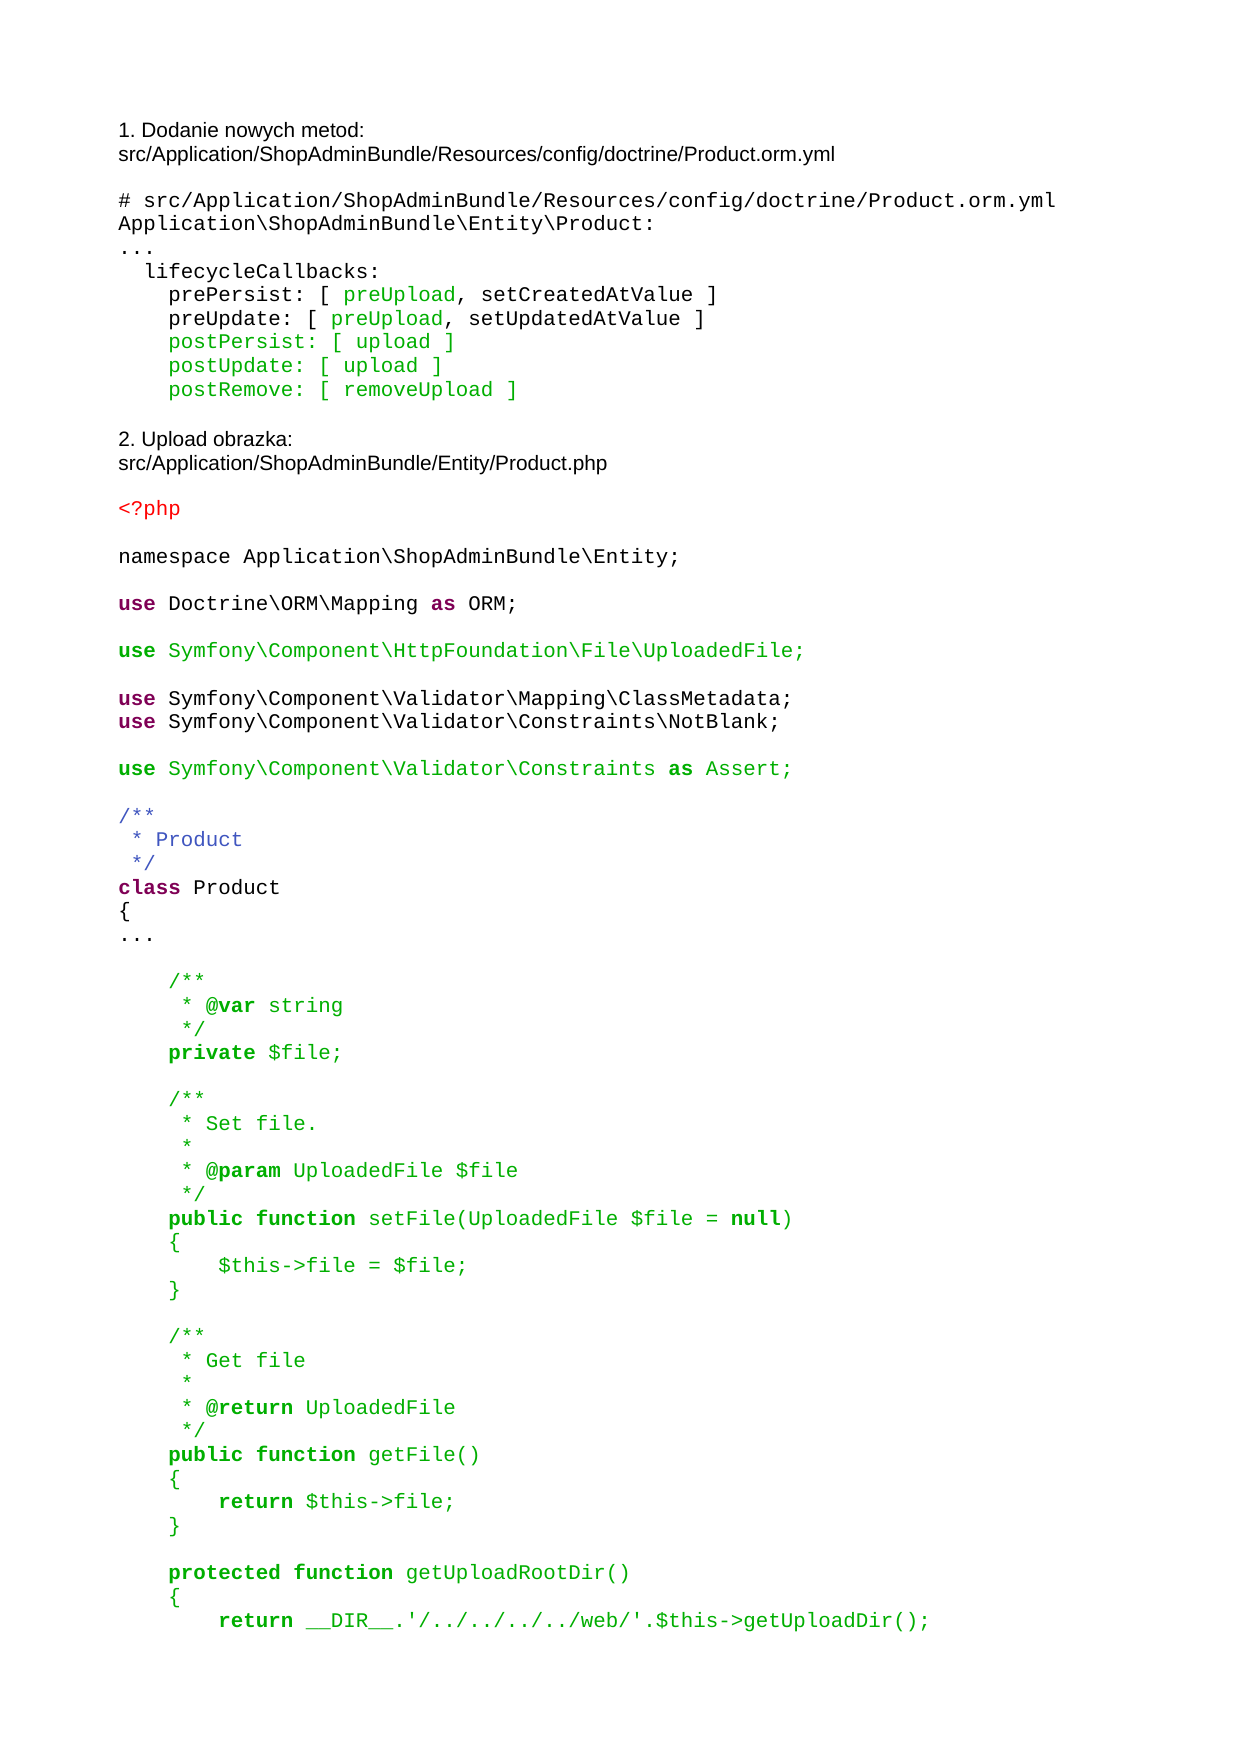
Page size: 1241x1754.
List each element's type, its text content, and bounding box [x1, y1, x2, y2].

text */ [118, 1184, 1122, 1208]
text namespace Application\ShopAdminBundle\Entity; [118, 546, 1122, 569]
text * Get file [118, 1349, 1122, 1373]
text * Product [118, 829, 1122, 853]
text /** [118, 1326, 1122, 1349]
text use Symfony\Component\Validator\Constraints as Assert; [118, 758, 1122, 782]
text */ [118, 853, 1122, 877]
text return $this->file; [118, 1491, 1122, 1515]
text $this->file = $file; [118, 1255, 1122, 1279]
text return __DIR__.'/../../../../web/'.$this->getUploadDir(); [118, 1610, 1122, 1633]
text /** [118, 1089, 1122, 1113]
text * @return UploadedFile [118, 1397, 1122, 1421]
text public function getFile() [118, 1444, 1122, 1468]
text ... [118, 237, 1122, 261]
text private $file; [118, 1042, 1122, 1066]
text postUpdate: [ upload ] [118, 355, 1122, 379]
text prePersist: [ preUpload, setCreatedAtValue ] [118, 284, 1122, 308]
text use Symfony\Component\HttpFoundation\File\UploadedFile; [118, 640, 1122, 664]
text { [118, 1468, 1122, 1491]
text { [118, 1586, 1122, 1610]
text } [118, 1515, 1122, 1539]
text 2. Upload obrazka: [118, 426, 1122, 450]
text ... [118, 924, 1122, 948]
text src/Application/ShopAdminBundle/Entity/Product.php [118, 450, 1122, 474]
text * Set file. [118, 1113, 1122, 1137]
text public function setFile(UploadedFile $file = null) [118, 1208, 1122, 1231]
text * [118, 1373, 1122, 1397]
text use Symfony\Component\Validator\Constraints\NotBlank; [118, 711, 1122, 735]
text <?php [118, 498, 1122, 522]
text # src/Application/ShopAdminBundle/Resources/config/doctrine/Product.orm.yml [118, 190, 1122, 213]
text lifecycleCallbacks: [118, 261, 1122, 284]
text postRemove: [ removeUpload ] [118, 379, 1122, 402]
text { [118, 1231, 1122, 1255]
text class Product [118, 877, 1122, 900]
text src/Application/ShopAdminBundle/Resources/config/doctrine/Product.orm.yml [118, 142, 1122, 166]
text * @param UploadedFile $file [118, 1160, 1122, 1184]
text 1. Dodanie nowych metod: [118, 118, 1122, 142]
text protected function getUploadRootDir() [118, 1562, 1122, 1586]
text preUpdate: [ preUpload, setUpdatedAtValue ] [118, 308, 1122, 332]
text * @var string [118, 995, 1122, 1018]
text * [118, 1137, 1122, 1160]
text use Symfony\Component\Validator\Mapping\ClassMetadata; [118, 687, 1122, 711]
text use Doctrine\ORM\Mapping as ORM; [118, 593, 1122, 617]
text Application\ShopAdminBundle\Entity\Product: [118, 213, 1122, 237]
text */ [118, 1018, 1122, 1042]
text */ [118, 1421, 1122, 1444]
text /** [118, 971, 1122, 995]
text } [118, 1279, 1122, 1302]
text { [118, 900, 1122, 924]
text /** [118, 806, 1122, 829]
text postPersist: [ upload ] [118, 332, 1122, 355]
